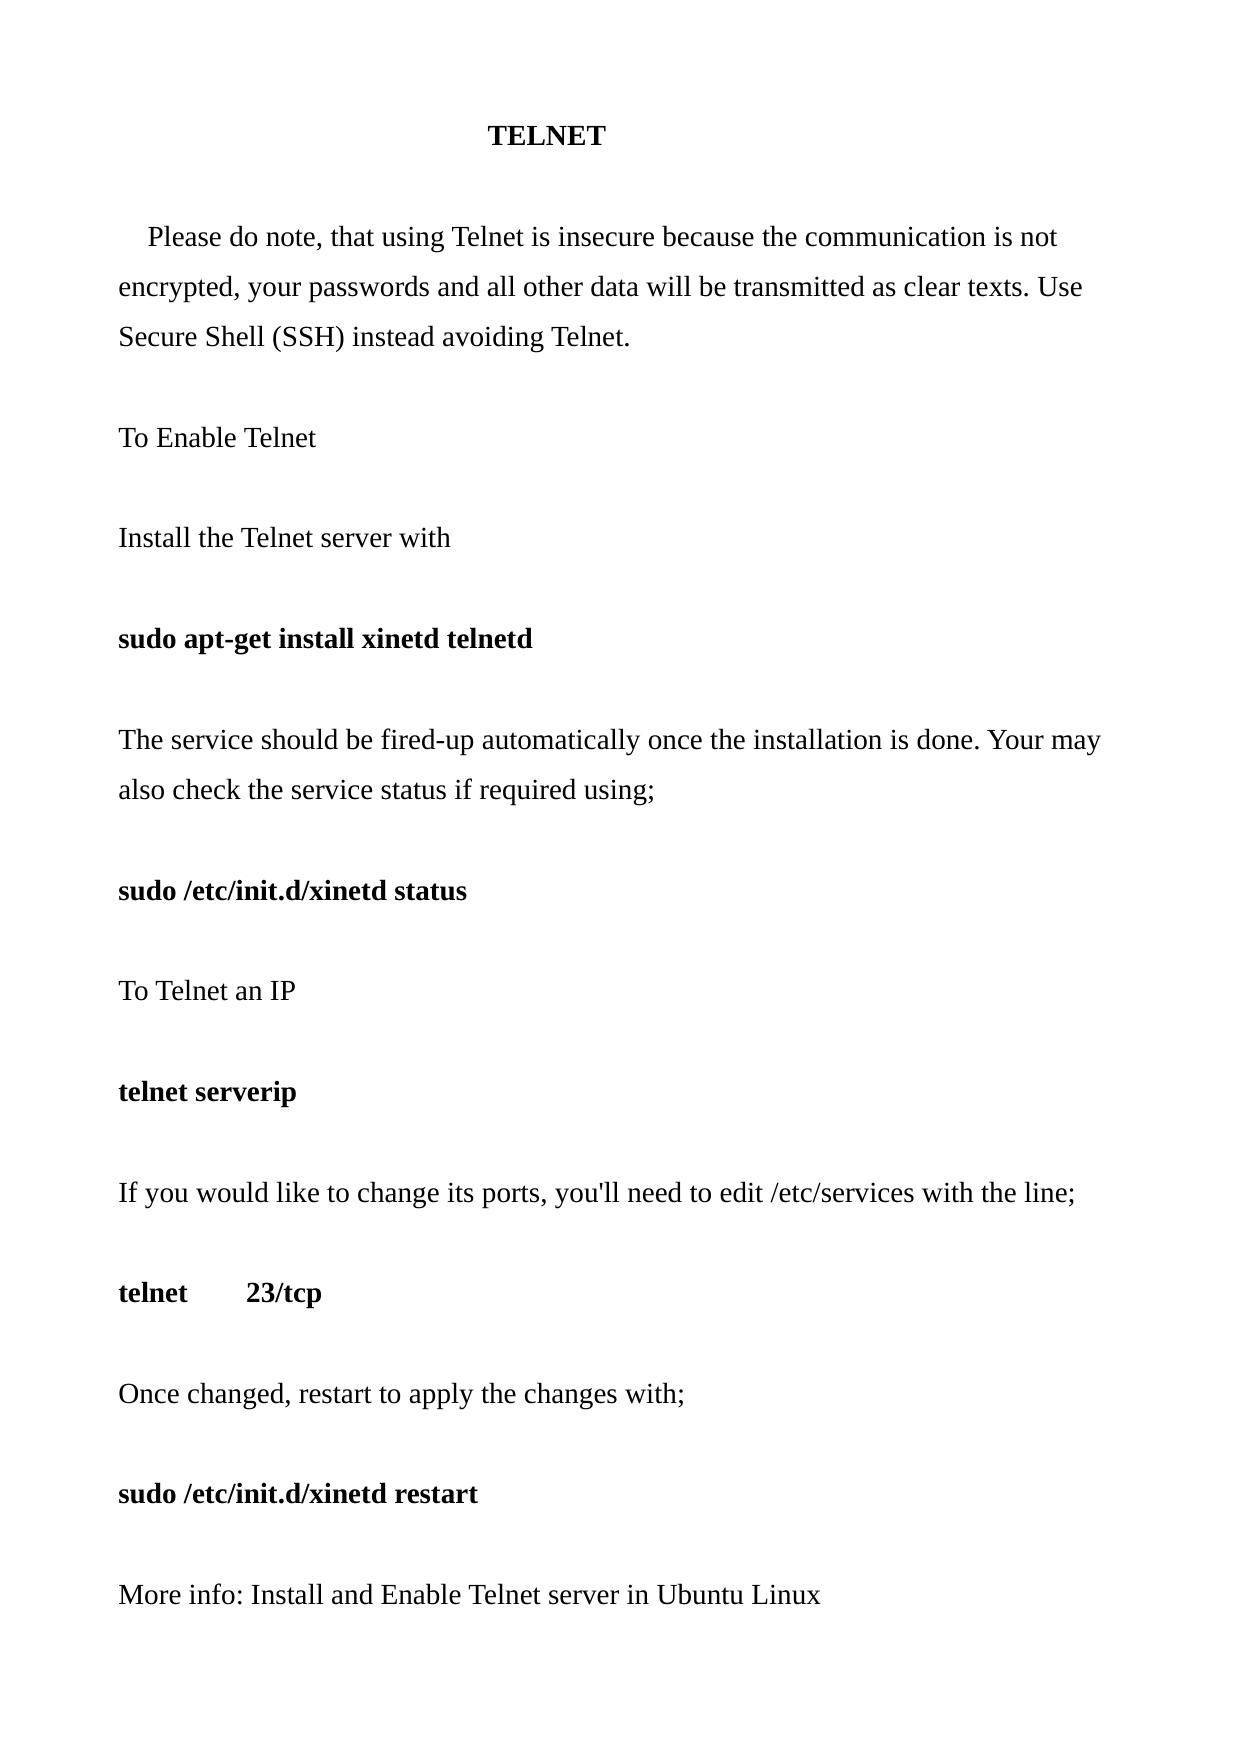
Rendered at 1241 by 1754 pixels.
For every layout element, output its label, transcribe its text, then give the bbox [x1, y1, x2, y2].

text The service should be fired-up automatically once the installation is done. Your may also check the service status if required using; [118, 722, 1122, 806]
text Please do note, that using Telnet is insecure because the communication is not encrypted, your passwords and all other data will be transmitted as clear texts. Use Secure Shell (SSH) instead avoiding Telnet. [118, 219, 1122, 353]
text To Enable Telnet [118, 420, 1122, 453]
text If you would like to change its ports, you'll need to edit /etc/services with the line; [118, 1175, 1122, 1208]
text Install the Telnet server with [118, 521, 1122, 554]
text More info: Install and Enable Telnet server in Ubuntu Linux [118, 1577, 1122, 1611]
text To Telnet an IP [118, 973, 1122, 1007]
text TELNET [118, 118, 1122, 152]
text telnet 23/tcp [118, 1275, 1122, 1309]
text sudo apt-get install xinetd telnetd [118, 621, 1122, 655]
text telnet serverip [118, 1074, 1122, 1108]
text Once changed, restart to apply the changes with; [118, 1376, 1122, 1409]
text sudo /etc/init.d/xinetd restart [118, 1477, 1122, 1510]
text sudo /etc/init.d/xinetd status [118, 873, 1122, 906]
